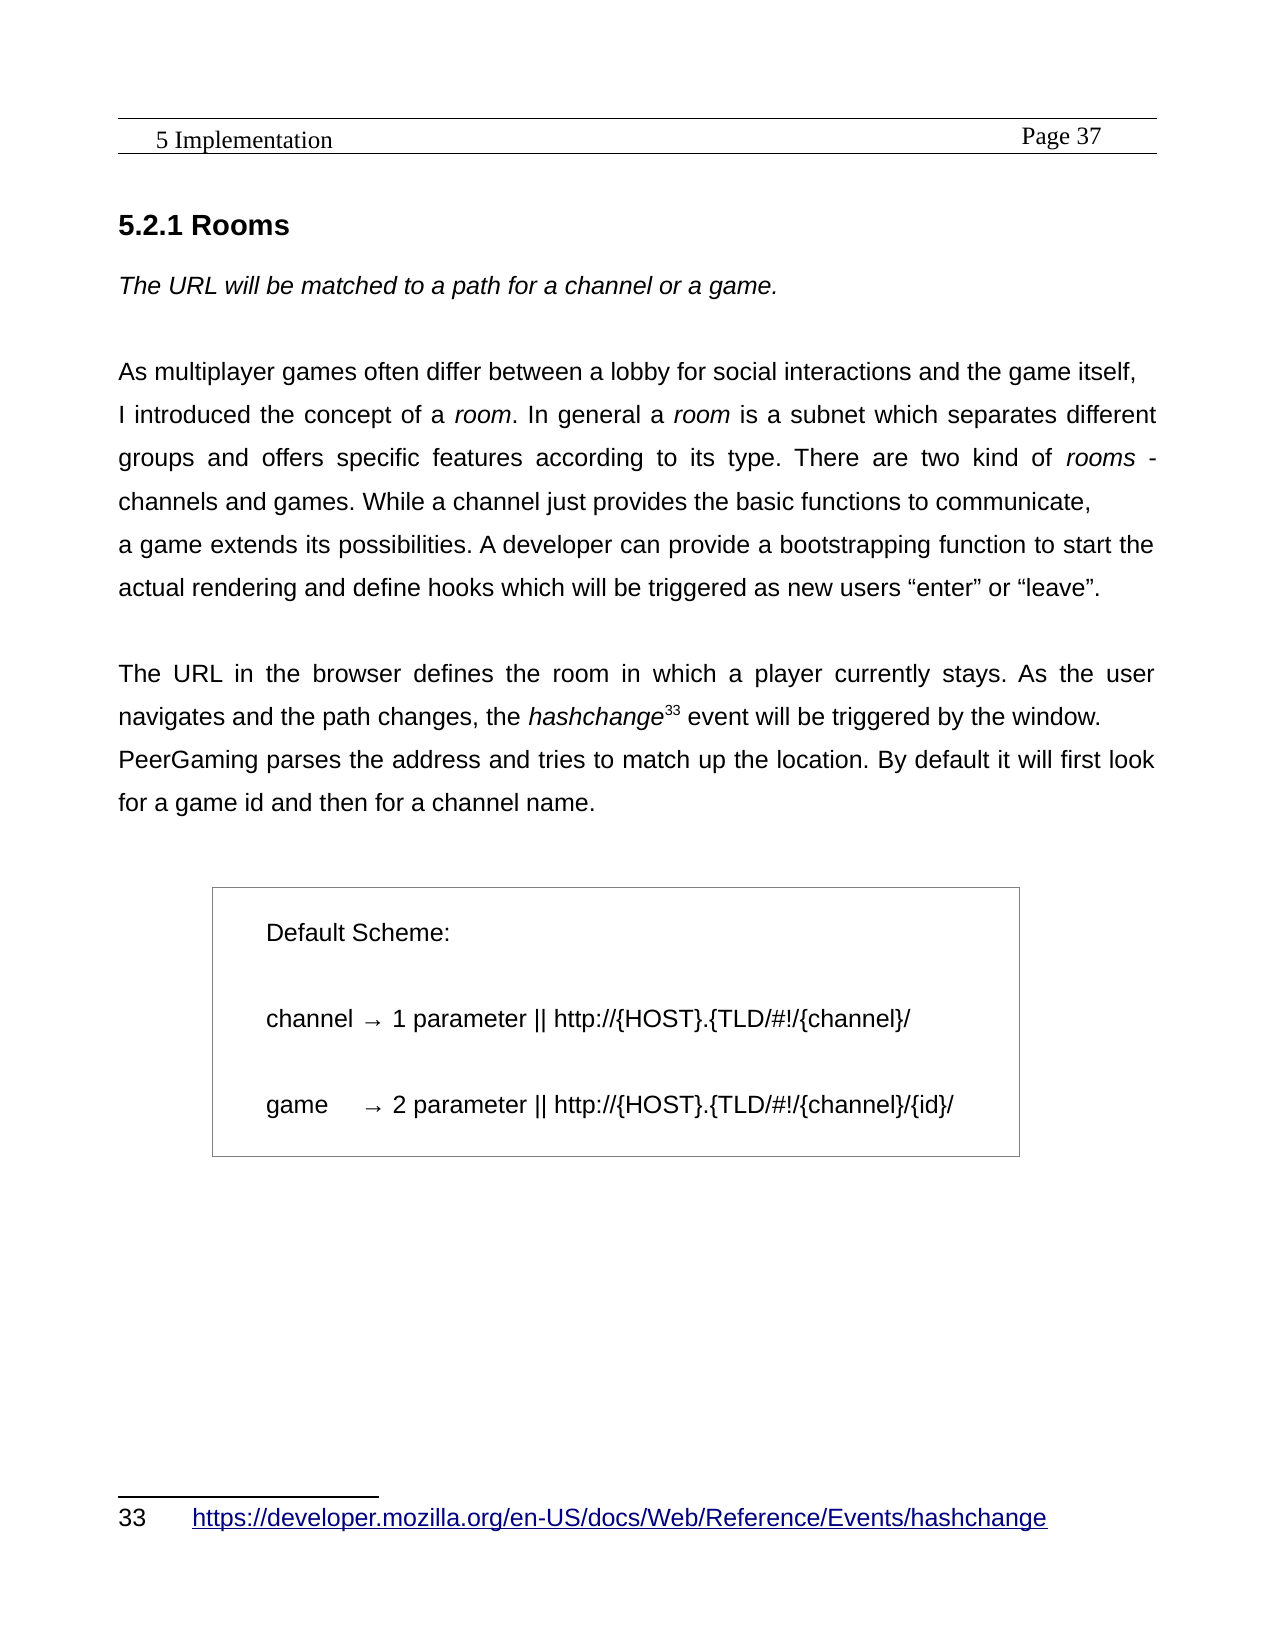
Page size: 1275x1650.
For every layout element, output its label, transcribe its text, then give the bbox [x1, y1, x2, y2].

text game → 2 parameter || http://{HOST}.{TLD/#!/{channel}/{id}/ [1020, 1090, 1157, 1119]
text The URL will be matched to a path for a channel or a game. [118, 271, 1157, 300]
text The URL in the browser defines the room in which a player currently stays. As the user navigates and the path changes, the hashchange event will be triggered by the window. [118, 659, 1157, 731]
text game → 2 parameter || http://{HOST}.{TLD/#!/{channel}/{id}/ [118, 1090, 212, 1119]
text channel → 1 parameter || http://{HOST}.{TLD/#!/{channel}/ [213, 1004, 1019, 1033]
text PeerGaming parses the address and tries to match up the location. By default it will first look for a game id and then for a channel name. [118, 745, 1157, 817]
text Default Scheme: [213, 918, 1019, 947]
text https://developer.mozilla.org/en-US/docs/Web/Reference/Events/hashchange [118, 1503, 1157, 1532]
text Default Scheme: [118, 918, 212, 947]
subtitle 5.2.1 Rooms [118, 208, 1157, 242]
text I introduced the concept of a room. In general a room is a subnet which separates different groups and offers specific features according to its type. There are two kind of rooms - channels and games. While a channel just provides the basic functions to communicate, [118, 400, 1157, 515]
text a game extends its possibilities. A developer can provide a bootstrapping function to start the actual rendering and define hooks which will be triggered as new users “enter” or “leave”. [118, 530, 1157, 602]
text As multiplayer games often differ between a lobby for social interactions and the game itself, [118, 357, 1157, 386]
text Default Scheme: [1020, 918, 1157, 947]
text game → 2 parameter || http://{HOST}.{TLD/#!/{channel}/{id}/ [213, 1090, 1019, 1119]
text channel → 1 parameter || http://{HOST}.{TLD/#!/{channel}/ [1020, 1004, 1157, 1033]
text channel → 1 parameter || http://{HOST}.{TLD/#!/{channel}/ [118, 1004, 212, 1033]
